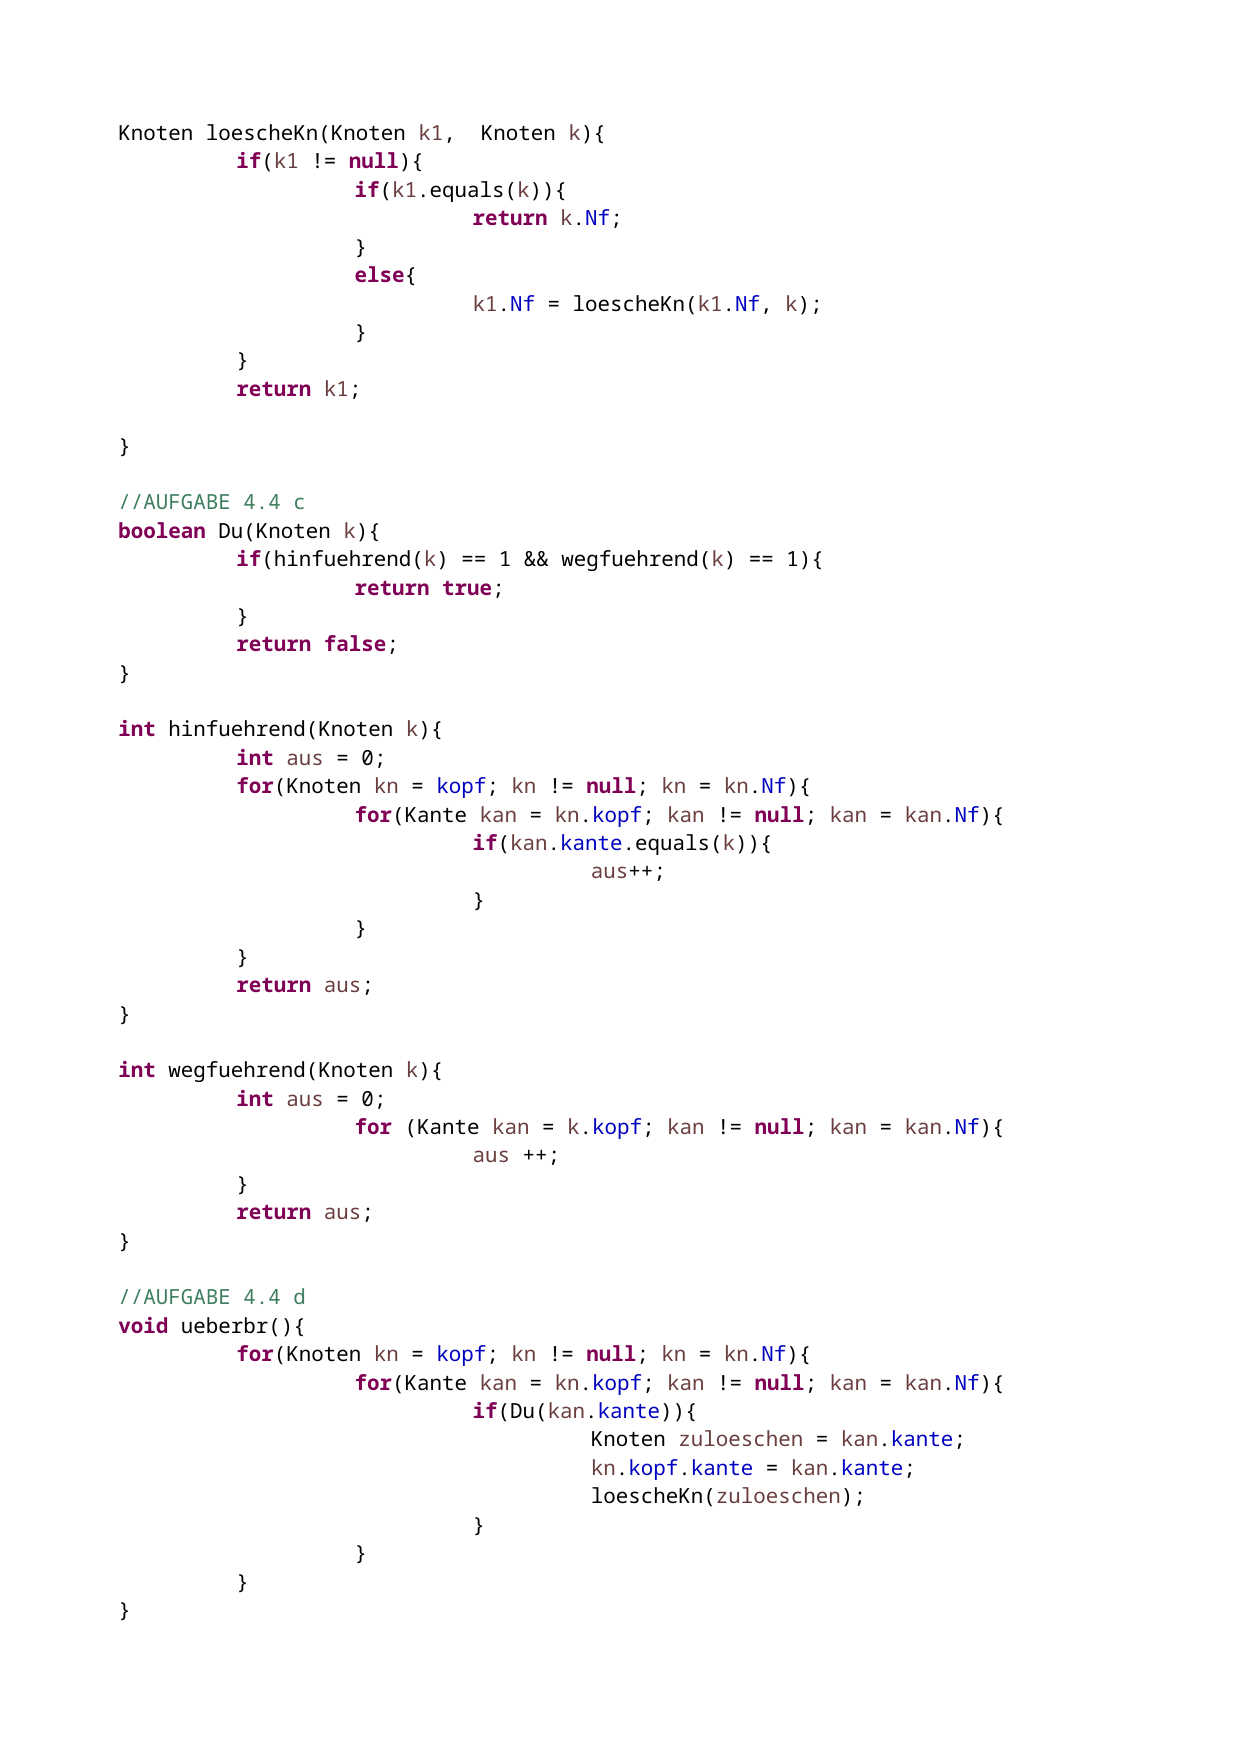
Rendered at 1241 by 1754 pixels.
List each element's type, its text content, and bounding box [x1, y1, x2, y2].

text } [118, 1567, 1122, 1595]
text } [118, 1226, 1122, 1254]
text if(hinfuehrend(k) == 1 && wegfuehrend(k) == 1){ [118, 544, 1122, 573]
text int aus = 0; [118, 743, 1122, 771]
text if(k1 != null){ [118, 147, 1122, 175]
text } [118, 1595, 1122, 1624]
text for(Kante kan = kn.kopf; kan != null; kan = kan.Nf){ [118, 1368, 1122, 1396]
text aus++; [118, 857, 1122, 885]
text void ueberbr(){ [118, 1311, 1122, 1339]
text k1.Nf = loescheKn(k1.Nf, k); [118, 289, 1122, 317]
text if(kan.kante.equals(k)){ [118, 828, 1122, 857]
text for(Knoten kn = kopf; kn != null; kn = kn.Nf){ [118, 771, 1122, 800]
text for(Knoten kn = kopf; kn != null; kn = kn.Nf){ [118, 1339, 1122, 1368]
text } [118, 658, 1122, 686]
text return false; [118, 629, 1122, 658]
text int hinfuehrend(Knoten k){ [118, 714, 1122, 743]
text loescheKn(zuloeschen); [118, 1481, 1122, 1510]
text return aus; [118, 970, 1122, 999]
text kn.kopf.kante = kan.kante; [118, 1453, 1122, 1481]
text } [118, 346, 1122, 374]
text } [118, 1169, 1122, 1197]
text int wegfuehrend(Knoten k){ [118, 1055, 1122, 1084]
text return k.Nf; [118, 203, 1122, 232]
text int aus = 0; [118, 1084, 1122, 1112]
text return true; [118, 573, 1122, 601]
text } [118, 913, 1122, 942]
text return aus; [118, 1197, 1122, 1226]
text //AUFGABE 4.4 c [118, 487, 1122, 516]
text } [118, 1538, 1122, 1567]
text } [118, 232, 1122, 260]
text } [118, 317, 1122, 346]
text } [118, 1510, 1122, 1538]
text } [118, 942, 1122, 970]
text } [118, 885, 1122, 913]
text for(Kante kan = kn.kopf; kan != null; kan = kan.Nf){ [118, 800, 1122, 828]
text boolean Du(Knoten k){ [118, 516, 1122, 544]
text aus ++; [118, 1141, 1122, 1169]
text if(Du(kan.kante)){ [118, 1396, 1122, 1424]
text } [118, 999, 1122, 1027]
text for (Kante kan = k.kopf; kan != null; kan = kan.Nf){ [118, 1112, 1122, 1141]
text //AUFGABE 4.4 d [118, 1282, 1122, 1311]
text if(k1.equals(k)){ [118, 175, 1122, 203]
text } [118, 431, 1122, 459]
text else{ [118, 260, 1122, 289]
text Knoten zuloeschen = kan.kante; [118, 1424, 1122, 1453]
text return k1; [118, 374, 1122, 402]
text Knoten loescheKn(Knoten k1, Knoten k){ [118, 118, 1122, 147]
text } [118, 601, 1122, 629]
